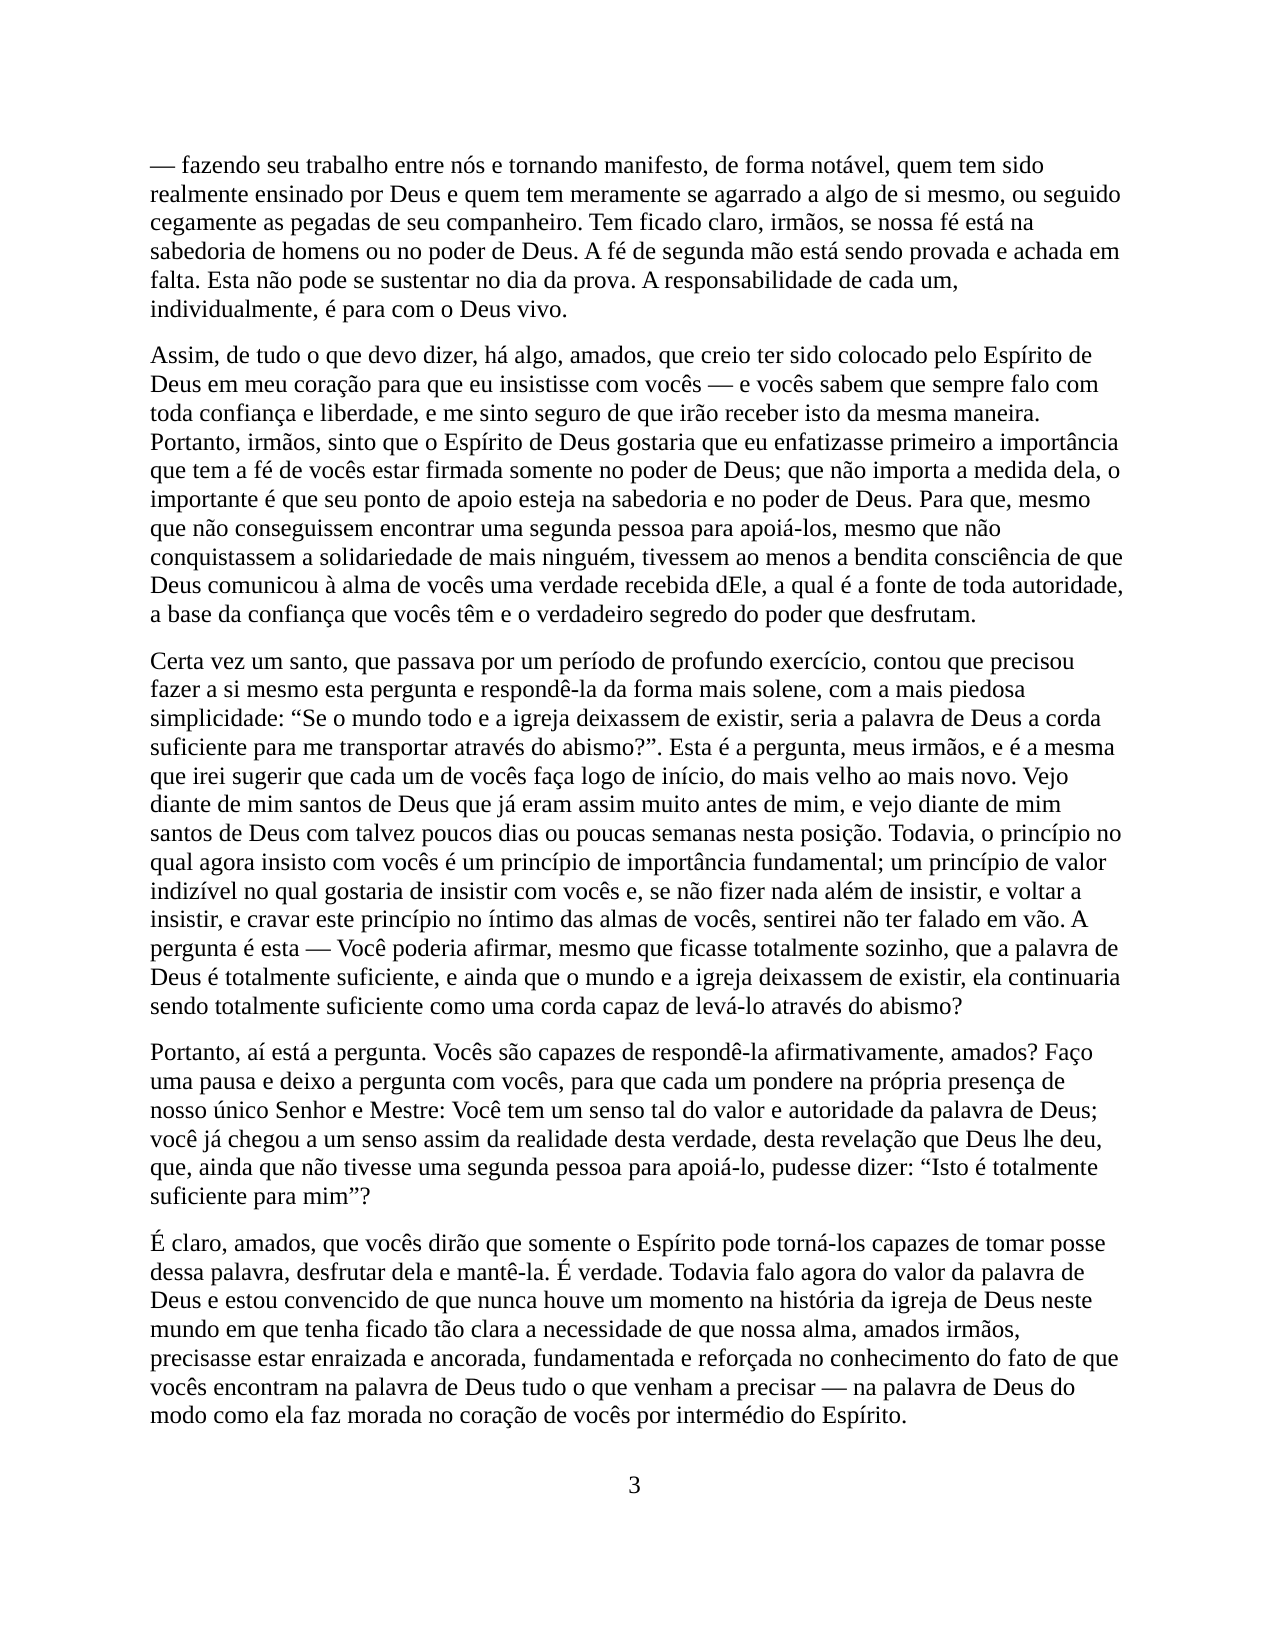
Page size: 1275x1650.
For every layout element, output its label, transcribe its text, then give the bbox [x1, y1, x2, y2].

text Assim, de tudo o que devo dizer, há algo, amados, que creio ter sido colocado pelo Espírito de Deus em meu coração para que eu insistisse com vocês — e vocês sabem que sempre falo com toda confiança e liberdade, e me sinto seguro de que irão receber isto da mesma maneira. Portanto, irmãos, sinto que o Espírito de Deus gostaria que eu enfatizasse primeiro a importância que tem a fé de vocês estar firmada somente no poder de Deus; que não importa a medida dela, o importante é que seu ponto de apoio esteja na sabedoria e no poder de Deus. Para que, mesmo que não conseguissem encontrar uma segunda pessoa para apoiá-los, mesmo que não conquistassem a solidariedade de mais ninguém, tivessem ao menos a bendita consciência de que Deus comunicou à alma de vocês uma verdade recebida dEle, a qual é a fonte de toda autoridade, a base da confiança que vocês têm e o verdadeiro segredo do poder que desfrutam. [150, 340, 1125, 628]
text É claro, amados, que vocês dirão que somente o Espírito pode torná-los capazes de tomar posse dessa palavra, desfrutar dela e mantê-la. É verdade. Todavia falo agora do valor da palavra de Deus e estou convencido de que nunca houve um momento na história da igreja de Deus neste mundo em que tenha ficado tão clara a necessidade de que nossa alma, amados irmãos, precisasse estar enraizada e ancorada, fundamentada e reforçada no conhecimento do fato de que vocês encontram na palavra de Deus tudo o que venham a precisar — na palavra de Deus do modo como ela faz morada no coração de vocês por intermédio do Espírito. [150, 1228, 1125, 1429]
text Portanto, aí está a pergunta. Vocês são capazes de respondê-la afirmativamente, amados? Faço uma pausa e deixo a pergunta com vocês, para que cada um pondere na própria presença de nosso único Senhor e Mestre: Você tem um senso tal do valor e autoridade da palavra de Deus; você já chegou a um senso assim da realidade desta verdade, desta revelação que Deus lhe deu, que, ainda que não tivesse uma segunda pessoa para apoiá-lo, pudesse dizer: “Isto é totalmente suficiente para mim”? [150, 1037, 1125, 1210]
text — fazendo seu trabalho entre nós e tornando manifesto, de forma notável, quem tem sido realmente ensinado por Deus e quem tem meramente se agarrado a algo de si mesmo, ou seguido cegamente as pegadas de seu companheiro. Tem ficado claro, irmãos, se nossa fé está na sabedoria de homens ou no poder de Deus. A fé de segunda mão está sendo provada e achada em falta. Esta não pode se sustentar no dia da prova. A responsabilidade de cada um, individualmente, é para com o Deus vivo. [150, 150, 1125, 322]
text Certa vez um santo, que passava por um período de profundo exercício, contou que precisou fazer a si mesmo esta pergunta e respondê-la da forma mais solene, com a mais piedosa simplicidade: “Se o mundo todo e a igreja deixassem de existir, seria a palavra de Deus a corda suficiente para me transportar através do abismo?”. Esta é a pergunta, meus irmãos, e é a mesma que irei sugerir que cada um de vocês faça logo de início, do mais velho ao mais novo. Vejo diante de mim santos de Deus que já eram assim muito antes de mim, e vejo diante de mim santos de Deus com talvez poucos dias ou poucas semanas nesta posição. Todavia, o princípio no qual agora insisto com vocês é um princípio de importância fundamental; um princípio de valor indizível no qual gostaria de insistir com vocês e, se não fizer nada além de insistir, e voltar a insistir, e cravar este princípio no íntimo das almas de vocês, sentirei não ter falado em vão. A pergunta é esta — Você poderia afirmar, mesmo que ficasse totalmente sozinho, que a palavra de Deus é totalmente suficiente, e ainda que o mundo e a igreja deixassem de existir, ela continuaria sendo totalmente suficiente como uma corda capaz de levá-lo através do abismo? [150, 646, 1125, 1019]
